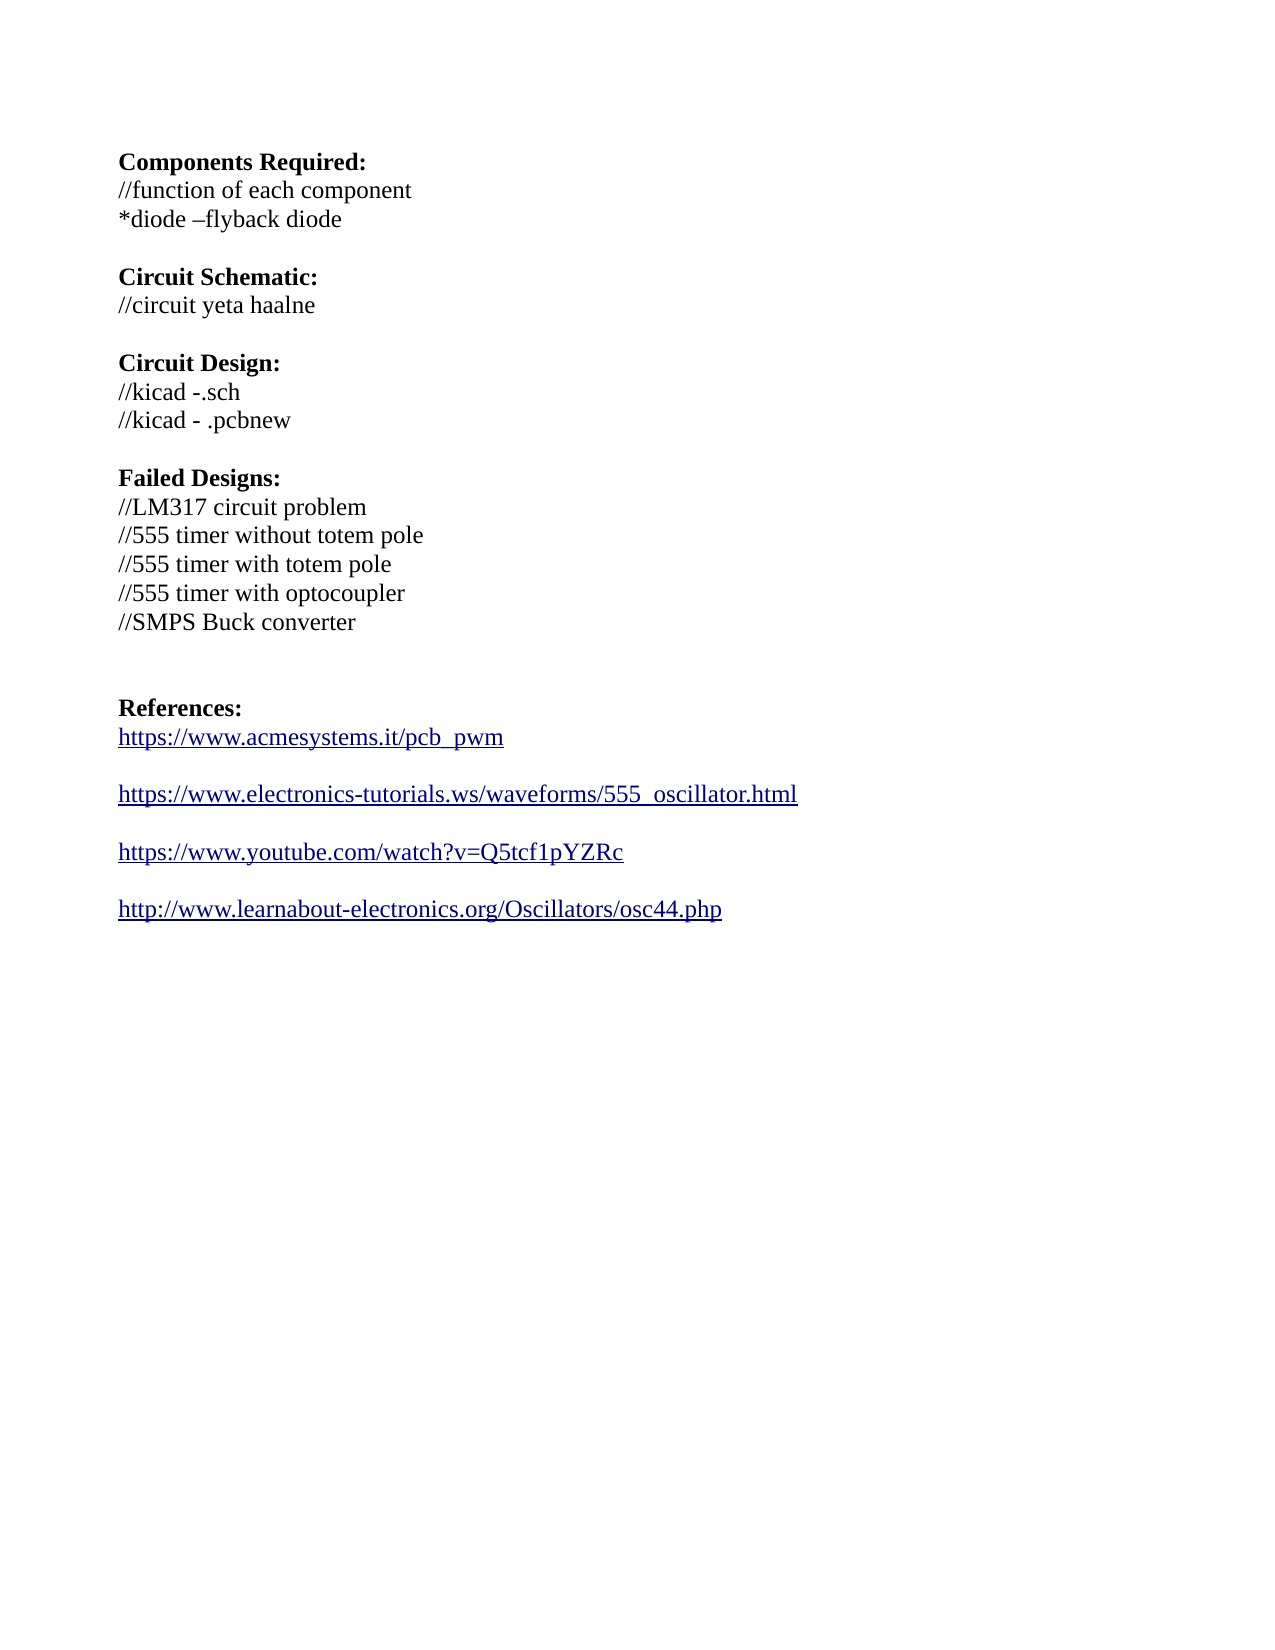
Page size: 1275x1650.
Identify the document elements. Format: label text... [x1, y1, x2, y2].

text https://www.youtube.com/watch?v=Q5tcf1pYZRc [118, 837, 1157, 866]
text https://www.electronics-tutorials.ws/waveforms/555_oscillator.html [118, 779, 1157, 808]
text //555 timer with optocoupler [118, 578, 1157, 607]
text https://www.acmesystems.it/pcb_pwm [118, 722, 1157, 751]
text Circuit Schematic: [118, 262, 1157, 291]
text Failed Designs: [118, 463, 1157, 492]
text //SMPS Buck converter [118, 607, 1157, 636]
text http://www.learnabout-electronics.org/Oscillators/osc44.php [118, 894, 1157, 923]
text //555 timer with totem pole [118, 549, 1157, 578]
text Components Required: [118, 147, 1157, 176]
text *diode –flyback diode [118, 204, 1157, 233]
text //kicad - .pcbnew [118, 406, 1157, 434]
text //circuit yeta haalne [118, 291, 1157, 319]
text References: [118, 693, 1157, 722]
text //function of each component [118, 176, 1157, 204]
text //LM317 circuit problem [118, 492, 1157, 521]
text //kicad -.sch [118, 377, 1157, 406]
text //555 timer without totem pole [118, 521, 1157, 549]
text Circuit Design: [118, 348, 1157, 377]
